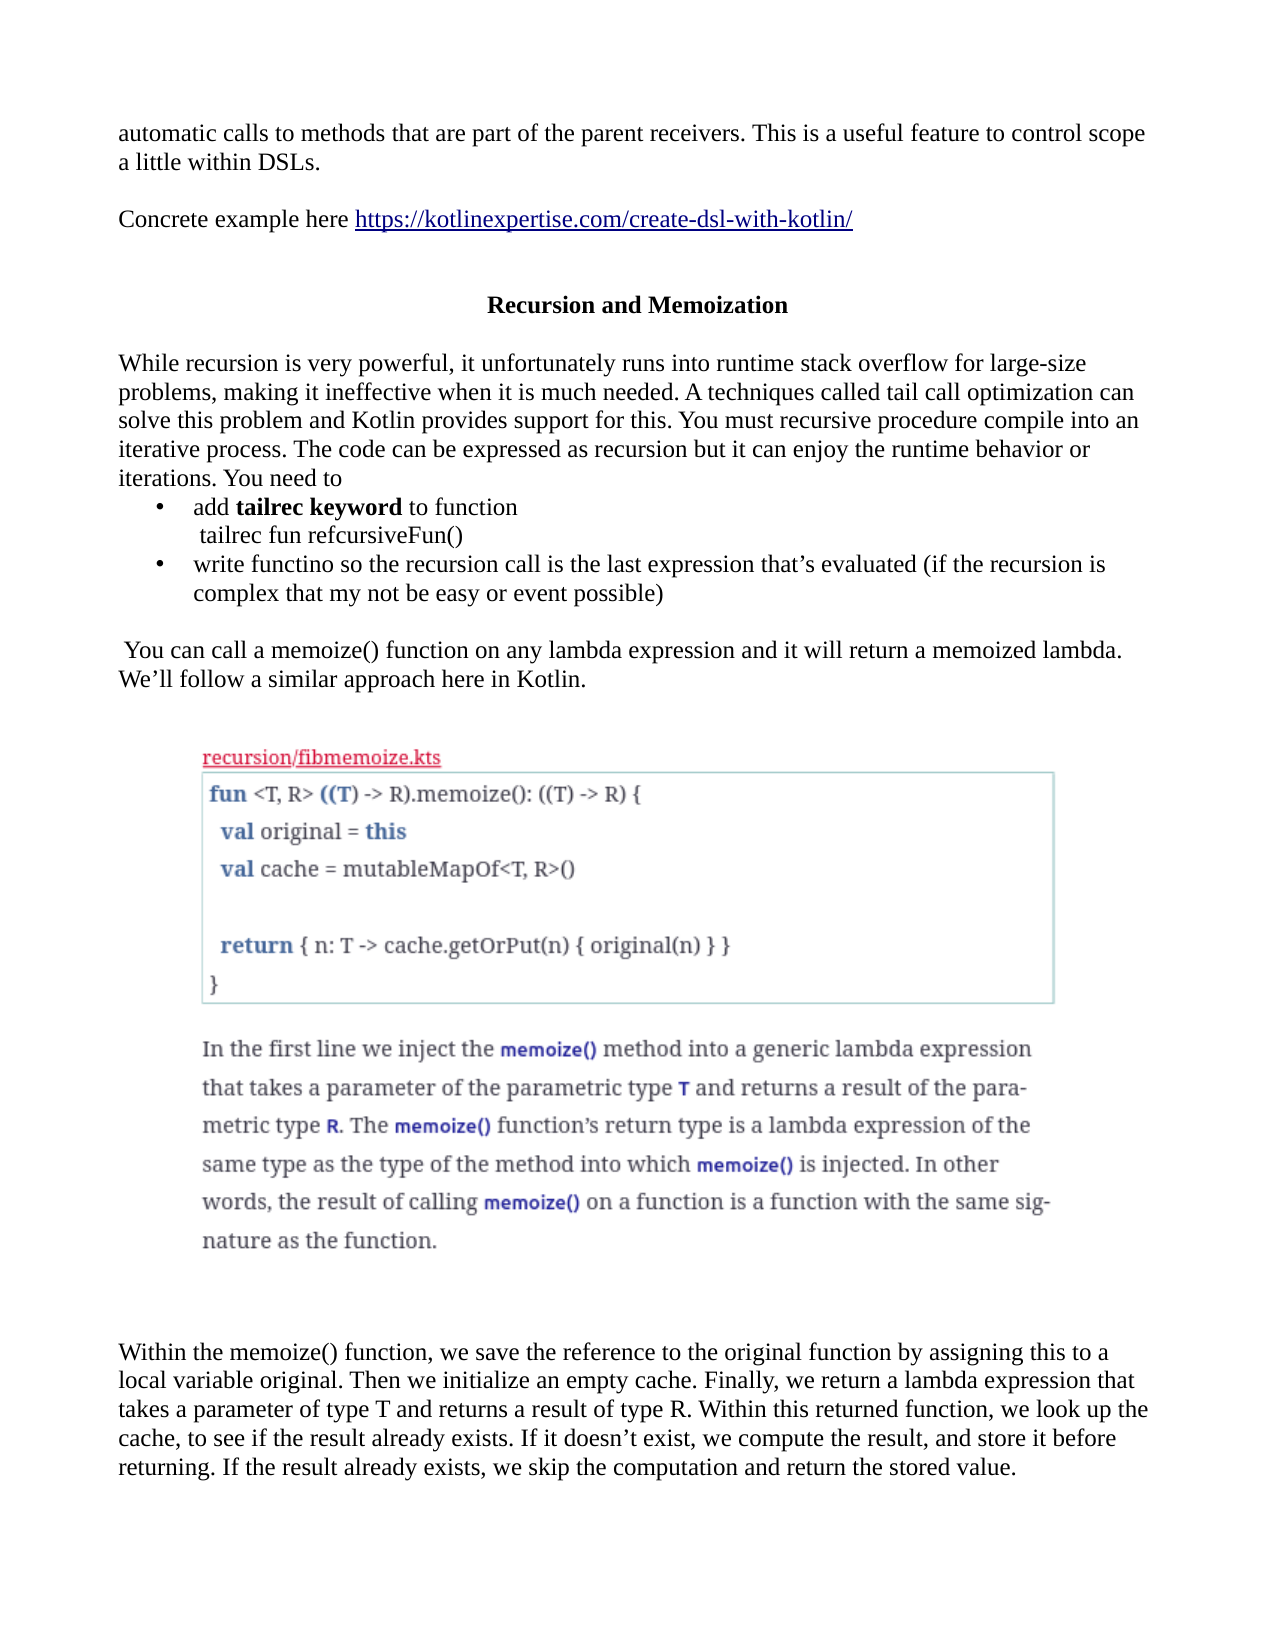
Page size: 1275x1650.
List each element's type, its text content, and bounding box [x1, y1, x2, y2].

text While recursion is very powerful, it unfortunately runs into runtime stack overflow for large-size problems, making it ineffective when it is much needed. A techniques called tail call optimization can solve this problem and Kotlin provides support for this. You must recursive procedure compile into an iterative process. The code can be expressed as recursion but it can enjoy the runtime behavior or iterations. You need to [118, 348, 1157, 492]
text You can call a memoize() function on any lambda expression and it will return a memoized lambda. We’ll follow a similar approach here in Kotlin. [118, 636, 1157, 693]
picture [118, 721, 1157, 1280]
text Within the memoize() function, we save the reference to the original function by assigning this to a local variable original. Then we initialize an empty cache. Finally, we return a lambda expression that takes a parameter of type T and returns a result of type R. Within this returned function, we look up the cache, to see if the result already exists. If it doesn’t exist, we compute the result, and store it before returning. If the result already exists, we skip the computation and return the stored value. [118, 1337, 1157, 1481]
list add tailrec keyword to function tailrec fun refcursiveFun() [156, 492, 1157, 549]
list write functino so the recursion call is the last expression that’s evaluated (if the recursion is complex that my not be easy or event possible) [156, 549, 1157, 607]
text Recursion and Memoization [118, 291, 1157, 319]
text automatic calls to methods that are part of the parent receivers. This is a useful feature to control scope a little within DSLs. [118, 118, 1157, 176]
text Concrete example here https://kotlinexpertise.com/create-dsl-with-kotlin/ [118, 204, 1157, 233]
